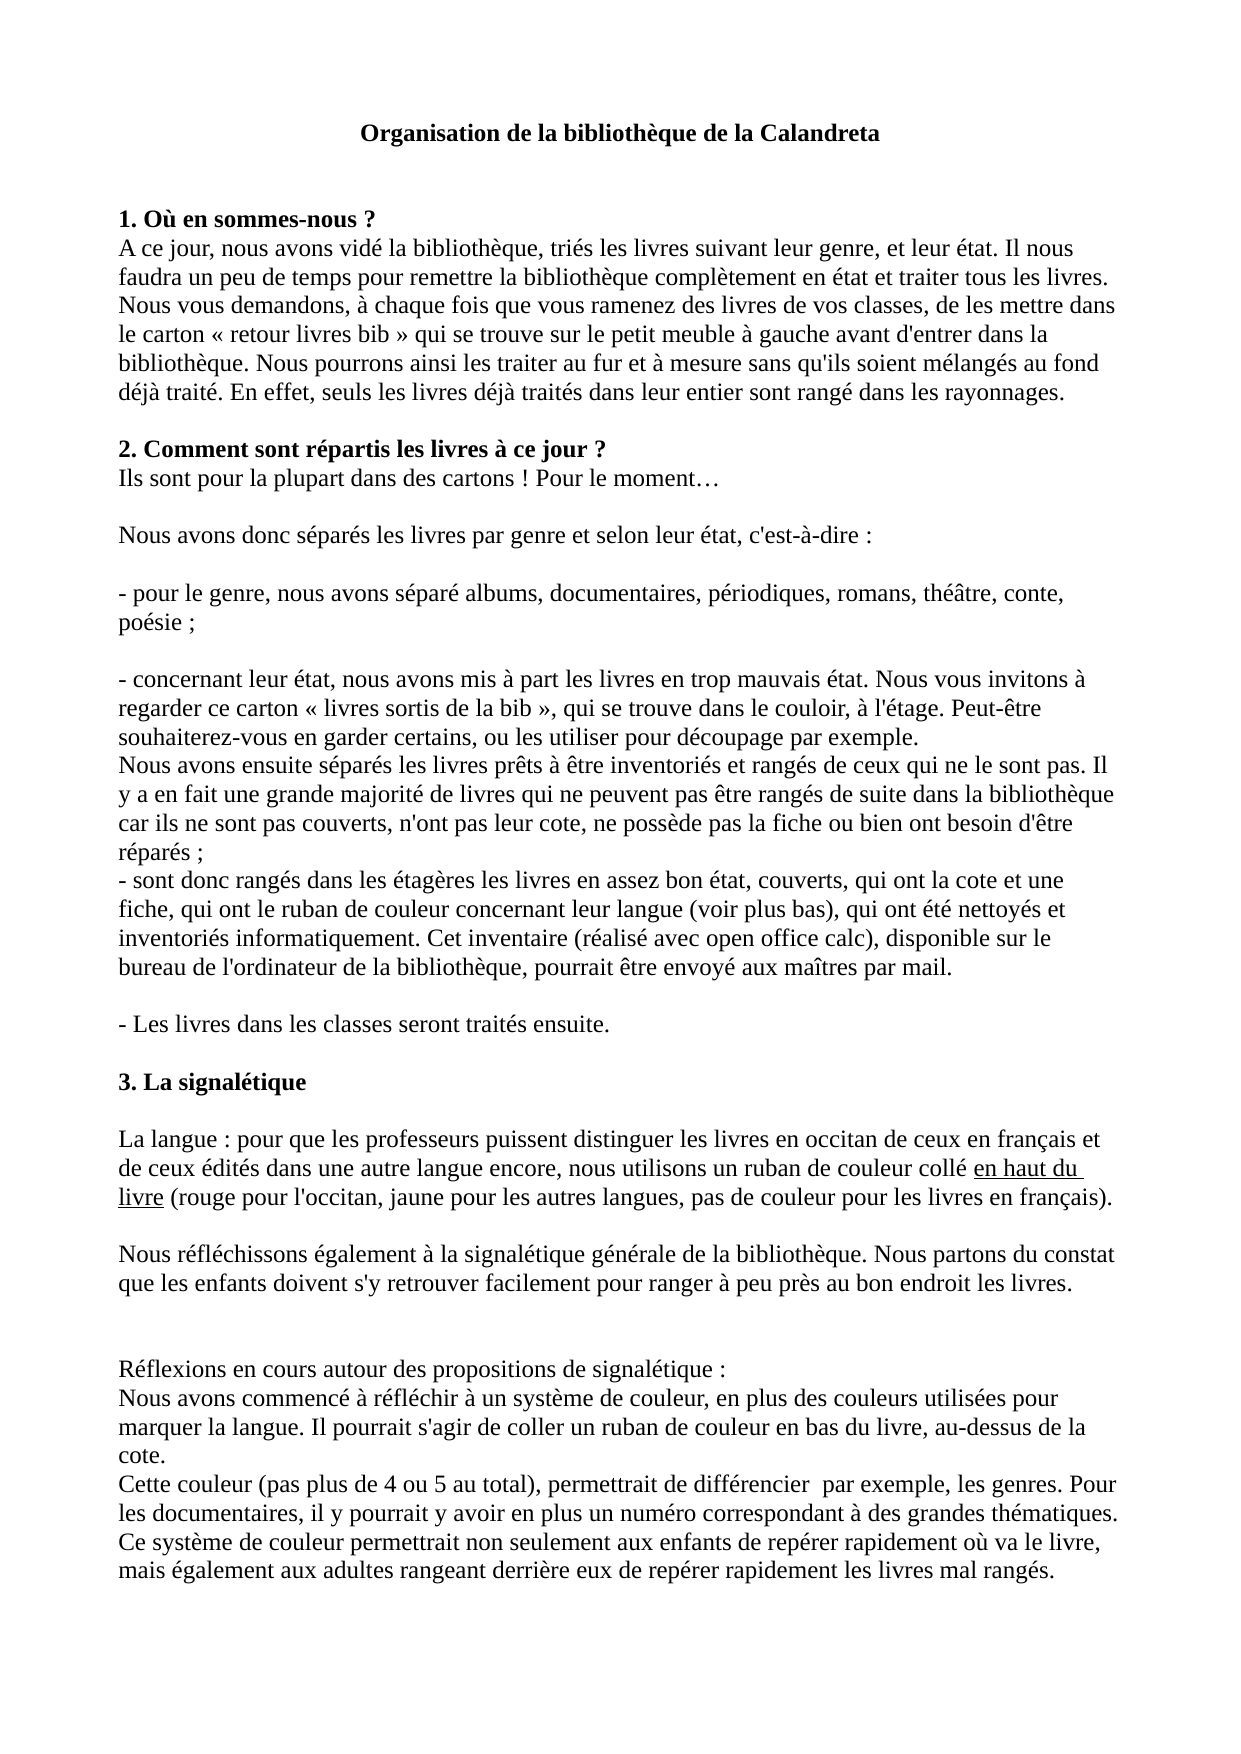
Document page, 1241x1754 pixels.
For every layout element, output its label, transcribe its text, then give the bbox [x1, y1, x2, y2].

text 3. La signalétique [118, 1067, 1122, 1096]
text - Les livres dans les classes seront traités ensuite. [118, 1009, 1122, 1038]
text - sont donc rangés dans les étagères les livres en assez bon état, couverts, qui ont la cote et une fiche, qui ont le ruban de couleur concernant leur langue (voir plus bas), qui ont été nettoyés et inventoriés informatiquement. Cet inventaire (réalisé avec open office calc), disponible sur le bureau de l'ordinateur de la bibliothèque, pourrait être envoyé aux maîtres par mail. [118, 866, 1122, 981]
text - pour le genre, nous avons séparé albums, documentaires, périodiques, romans, théâtre, conte, poésie ; [118, 578, 1122, 636]
text Nous avons commencé à réfléchir à un système de couleur, en plus des couleurs utilisées pour marquer la langue. Il pourrait s'agir de coller un ruban de couleur en bas du livre, au-dessus de la cote. [118, 1383, 1122, 1469]
text 1. Où en sommes-nous ? [118, 204, 1122, 233]
text Réflexions en cours autour des propositions de signalétique : [118, 1354, 1122, 1383]
text Ils sont pour la plupart dans des cartons ! Pour le moment… [118, 463, 1122, 492]
text Organisation de la bibliothèque de la Calandreta [118, 118, 1122, 147]
text - concernant leur état, nous avons mis à part les livres en trop mauvais état. Nous vous invitons à regarder ce carton « livres sortis de la bib », qui se trouve dans le couloir, à l'étage. Peut-être souhaiterez-vous en garder certains, ou les utiliser pour découpage par exemple. [118, 664, 1122, 751]
text Nous avons donc séparés les livres par genre et selon leur état, c'est-à-dire : [118, 521, 1122, 549]
text Nous réfléchissons également à la signalétique générale de la bibliothèque. Nous partons du constat que les enfants doivent s'y retrouver facilement pour ranger à peu près au bon endroit les livres. [118, 1239, 1122, 1297]
text La langue : pour que les professeurs puissent distinguer les livres en occitan de ceux en français et de ceux édités dans une autre langue encore, nous utilisons un ruban de couleur collé en haut du livre (rouge pour l'occitan, jaune pour les autres langues, pas de couleur pour les livres en français). [118, 1124, 1122, 1211]
text Nous avons ensuite séparés les livres prêts à être inventoriés et rangés de ceux qui ne le sont pas. Il y a en fait une grande majorité de livres qui ne peuvent pas être rangés de suite dans la bibliothèque car ils ne sont pas couverts, n'ont pas leur cote, ne possède pas la fiche ou bien ont besoin d'être réparés ; [118, 751, 1122, 866]
text Cette couleur (pas plus de 4 ou 5 au total), permettrait de différencier par exemple, les genres. Pour les documentaires, il y pourrait y avoir en plus un numéro correspondant à des grandes thématiques. Ce système de couleur permettrait non seulement aux enfants de repérer rapidement où va le livre, mais également aux adultes rangeant derrière eux de repérer rapidement les livres mal rangés. [118, 1469, 1122, 1584]
text A ce jour, nous avons vidé la bibliothèque, triés les livres suivant leur genre, et leur état. Il nous faudra un peu de temps pour remettre la bibliothèque complètement en état et traiter tous les livres. Nous vous demandons, à chaque fois que vous ramenez des livres de vos classes, de les mettre dans le carton « retour livres bib » qui se trouve sur le petit meuble à gauche avant d'entrer dans la bibliothèque. Nous pourrons ainsi les traiter au fur et à mesure sans qu'ils soient mélangés au fond déjà traité. En effet, seuls les livres déjà traités dans leur entier sont rangé dans les rayonnages. [118, 233, 1122, 406]
text 2. Comment sont répartis les livres à ce jour ? [118, 434, 1122, 463]
